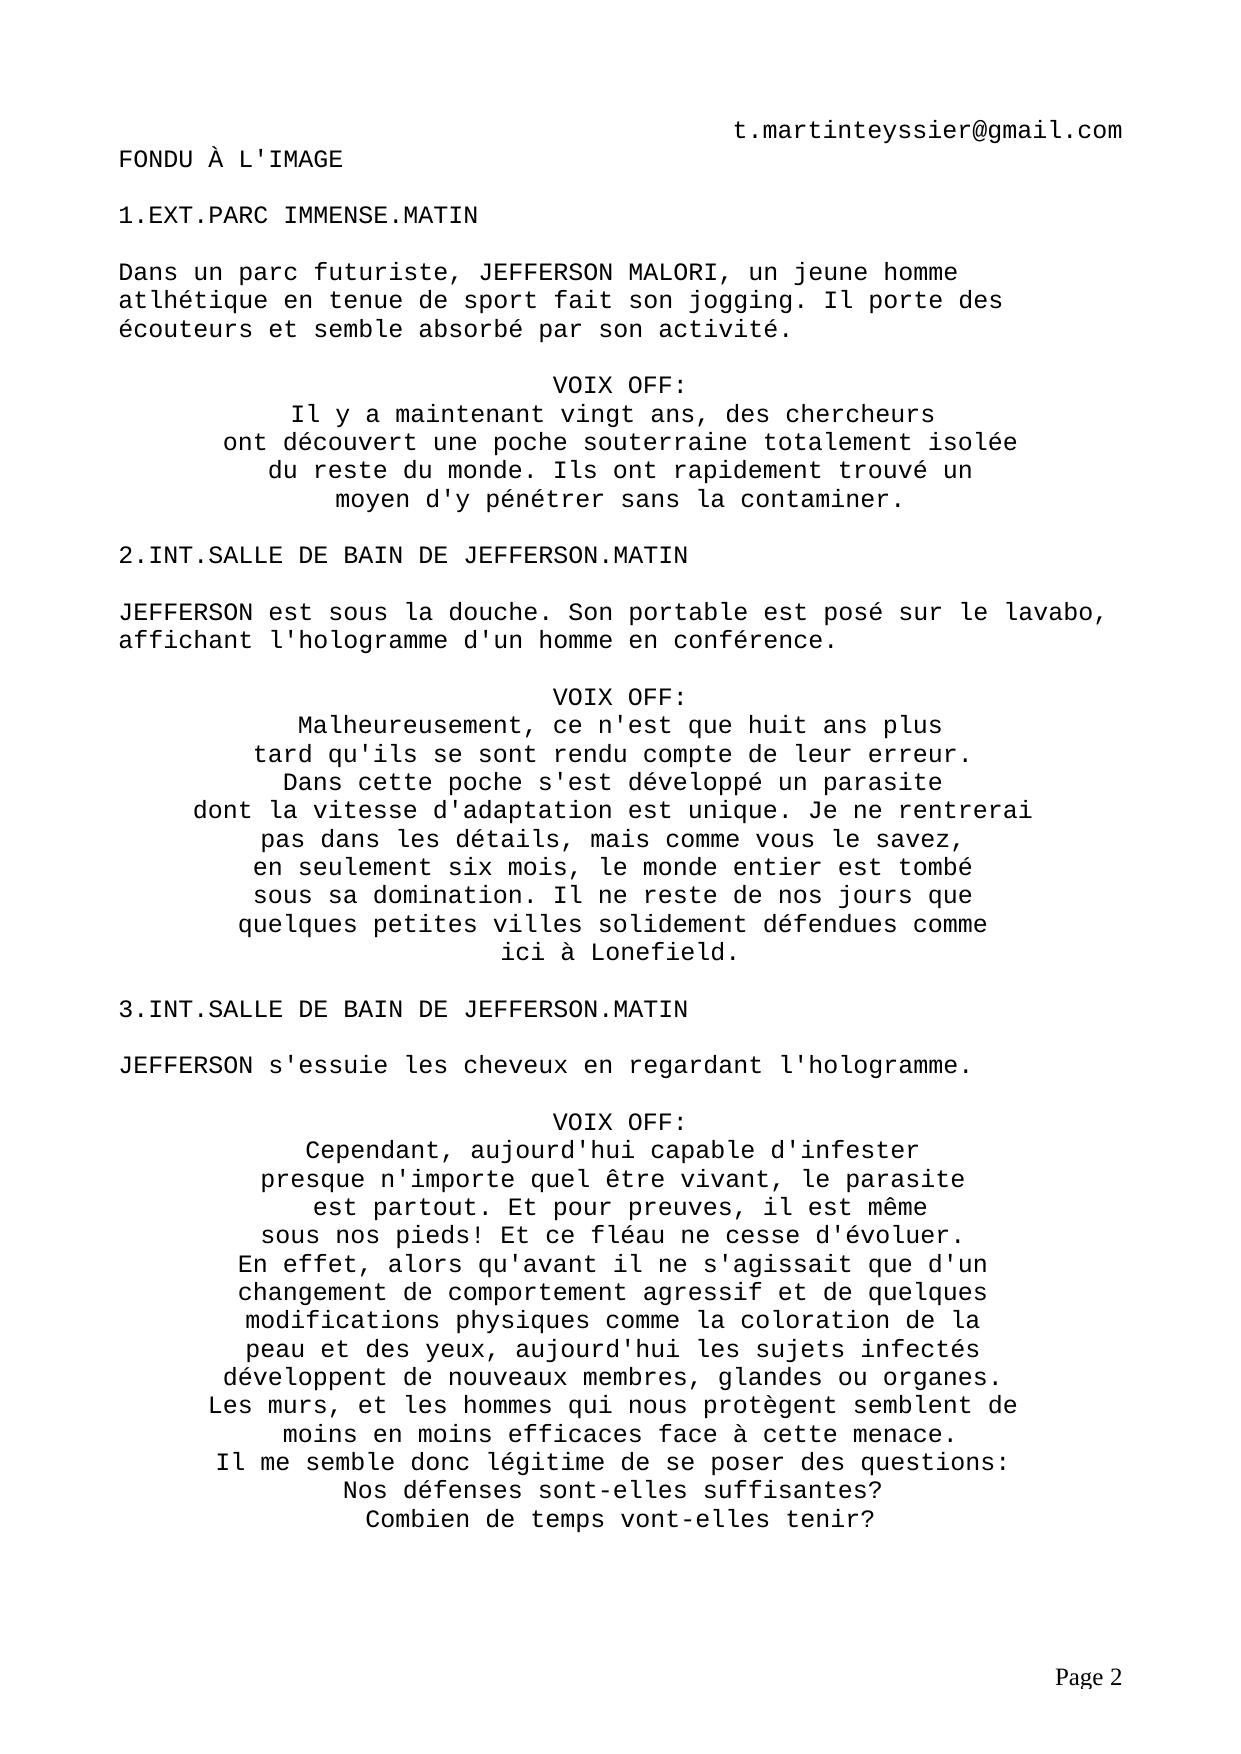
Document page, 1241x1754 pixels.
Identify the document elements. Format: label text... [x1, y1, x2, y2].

text tard qu'ils se sont rendu compte de leur erreur. [118, 741, 1122, 770]
text quelques petites villes solidement défendues comme [118, 911, 1122, 940]
text Combien de temps vont-elles tenir? [118, 1506, 1122, 1535]
text FONDU À L'IMAGE [118, 146, 1122, 175]
text en seulement six mois, le monde entier est tombé [118, 855, 1122, 883]
text Les murs, et les hommes qui nous protègent semblent de [118, 1393, 1122, 1421]
text changement de comportement agressif et de quelques [118, 1280, 1122, 1308]
text ici à Lonefield. [118, 940, 1122, 968]
text sous sa domination. Il ne reste de nos jours que [118, 883, 1122, 911]
text Cependant, aujourd'hui capable d'infester [118, 1138, 1122, 1166]
text modifications physiques comme la coloration de la [118, 1308, 1122, 1336]
text Nos défenses sont-elles suffisantes? [118, 1478, 1122, 1506]
text VOIX OFF: [118, 1110, 1122, 1138]
text est partout. Et pour preuves, il est même [118, 1195, 1122, 1223]
text 2.INT.SALLE DE BAIN DE JEFFERSON.MATIN [118, 543, 1122, 571]
text développent de nouveaux membres, glandes ou organes. [118, 1365, 1122, 1393]
text presque n'importe quel être vivant, le parasite [118, 1166, 1122, 1195]
text moins en moins efficaces face à cette menace. [118, 1421, 1122, 1450]
text sous nos pieds! Et ce fléau ne cesse d'évoluer. [118, 1223, 1122, 1251]
text moyen d'y pénétrer sans la contaminer. [118, 486, 1122, 515]
text JEFFERSON est sous la douche. Son portable est posé sur le lavabo, affichant l'hologramme d'un homme en conférence. [118, 600, 1122, 656]
text Il y a maintenant vingt ans, des chercheurs [118, 401, 1122, 430]
text t.martinteyssier@gmail.com [118, 118, 1122, 146]
text dont la vitesse d'adaptation est unique. Je ne rentrerai [118, 798, 1122, 826]
text JEFFERSON s'essuie les cheveux en regardant l'hologramme. [118, 1053, 1122, 1081]
text 3.INT.SALLE DE BAIN DE JEFFERSON.MATIN [118, 996, 1122, 1025]
text peau et des yeux, aujourd'hui les sujets infectés [118, 1336, 1122, 1365]
text VOIX OFF: [118, 373, 1122, 401]
text pas dans les détails, mais comme vous le savez, [118, 826, 1122, 855]
text En effet, alors qu'avant il ne s'agissait que d'un [118, 1251, 1122, 1280]
text VOIX OFF: [118, 685, 1122, 713]
text Malheureusement, ce n'est que huit ans plus [118, 713, 1122, 741]
text Dans cette poche s'est développé un parasite [118, 770, 1122, 798]
text 1.EXT.PARC IMMENSE.MATIN [118, 203, 1122, 231]
text du reste du monde. Ils ont rapidement trouvé un [118, 458, 1122, 486]
text Il me semble donc légitime de se poser des questions: [118, 1450, 1122, 1478]
text ont découvert une poche souterraine totalement isolée [118, 430, 1122, 458]
text Dans un parc futuriste, JEFFERSON MALORI, un jeune homme atlhétique en tenue de sport fait son jogging. Il porte des écouteurs et semble absorbé par son activité. [118, 260, 1122, 345]
